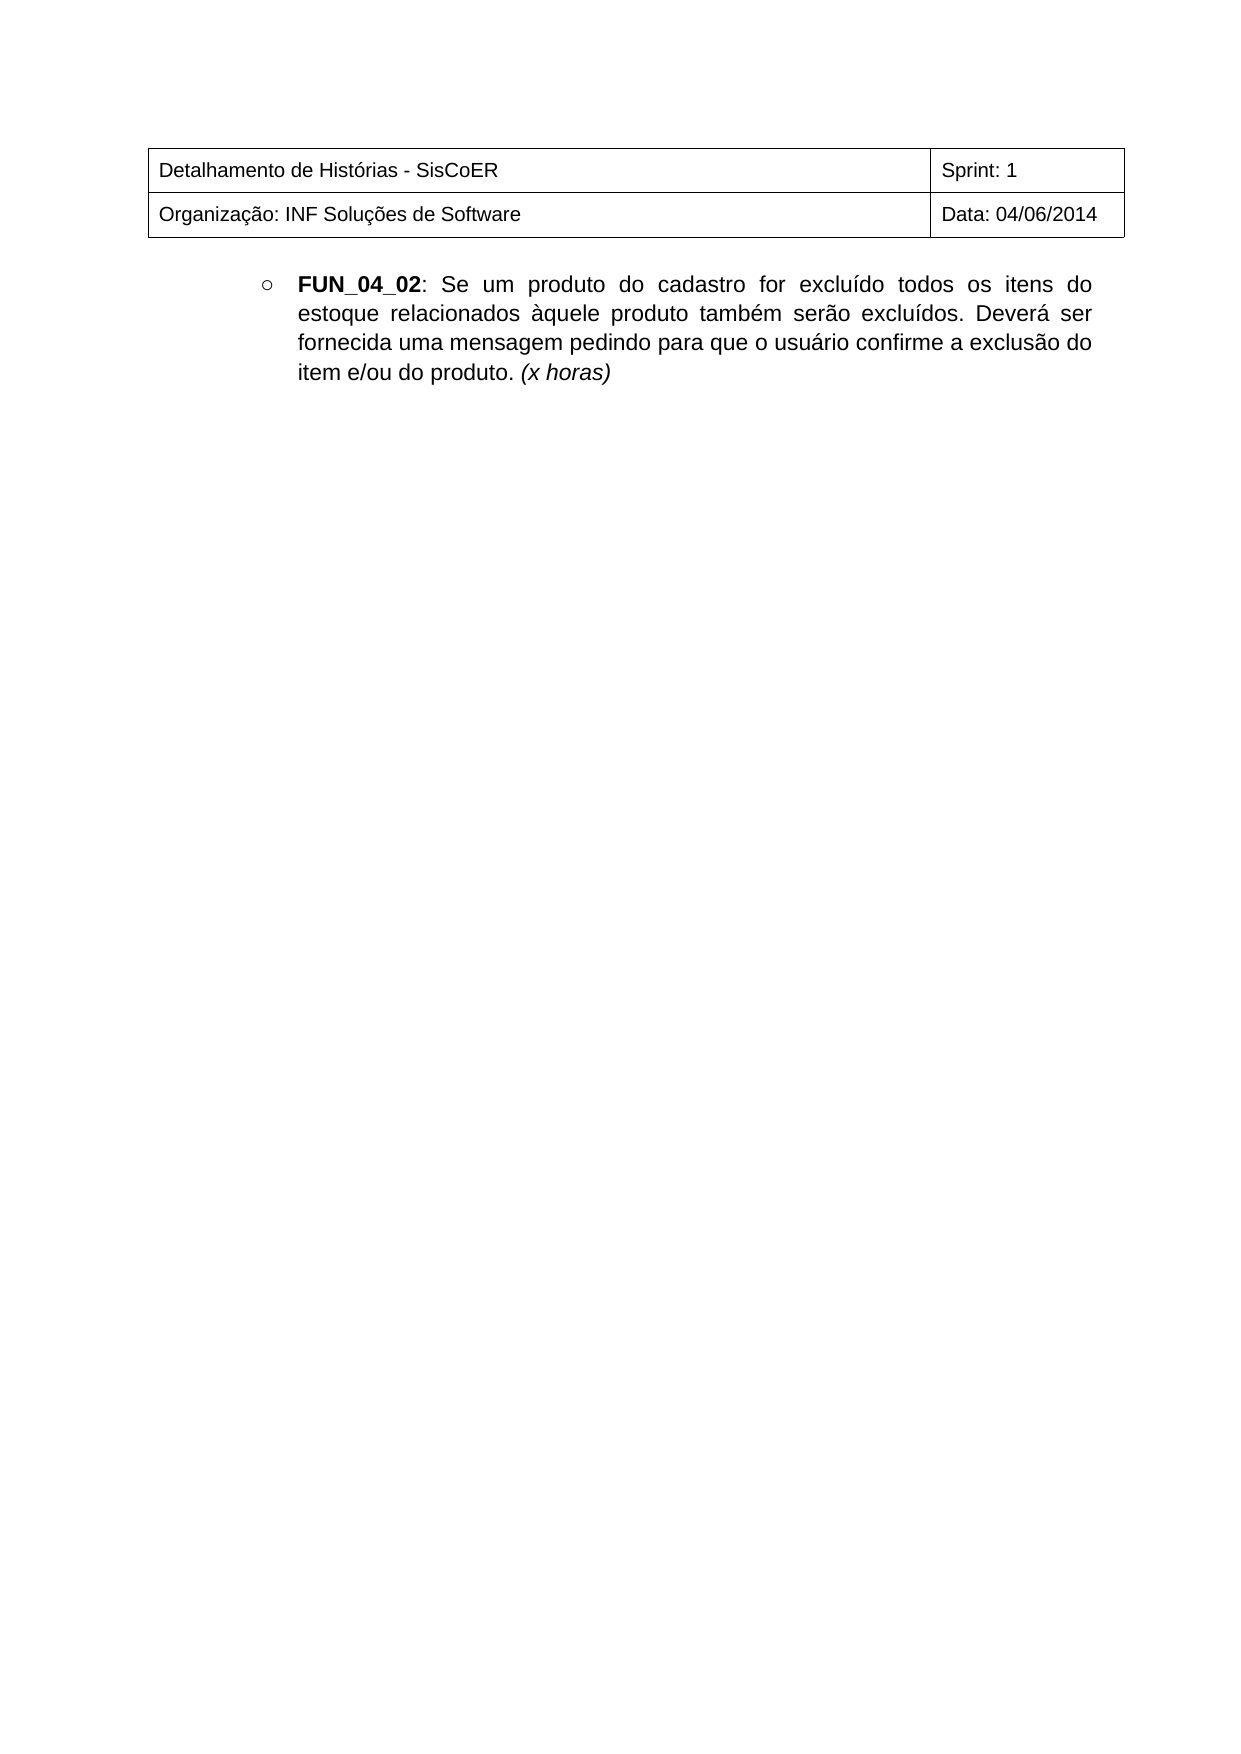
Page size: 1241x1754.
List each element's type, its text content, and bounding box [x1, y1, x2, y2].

list FUN_04_02: Se um produto do cadastro for excluído todos os itens do estoque relacionados àquele produto também serão excluídos. Deverá ser fornecida uma mensagem pedindo para que o usuário confirme a exclusão do item e/ou do produto. (x horas) [260, 271, 1093, 385]
